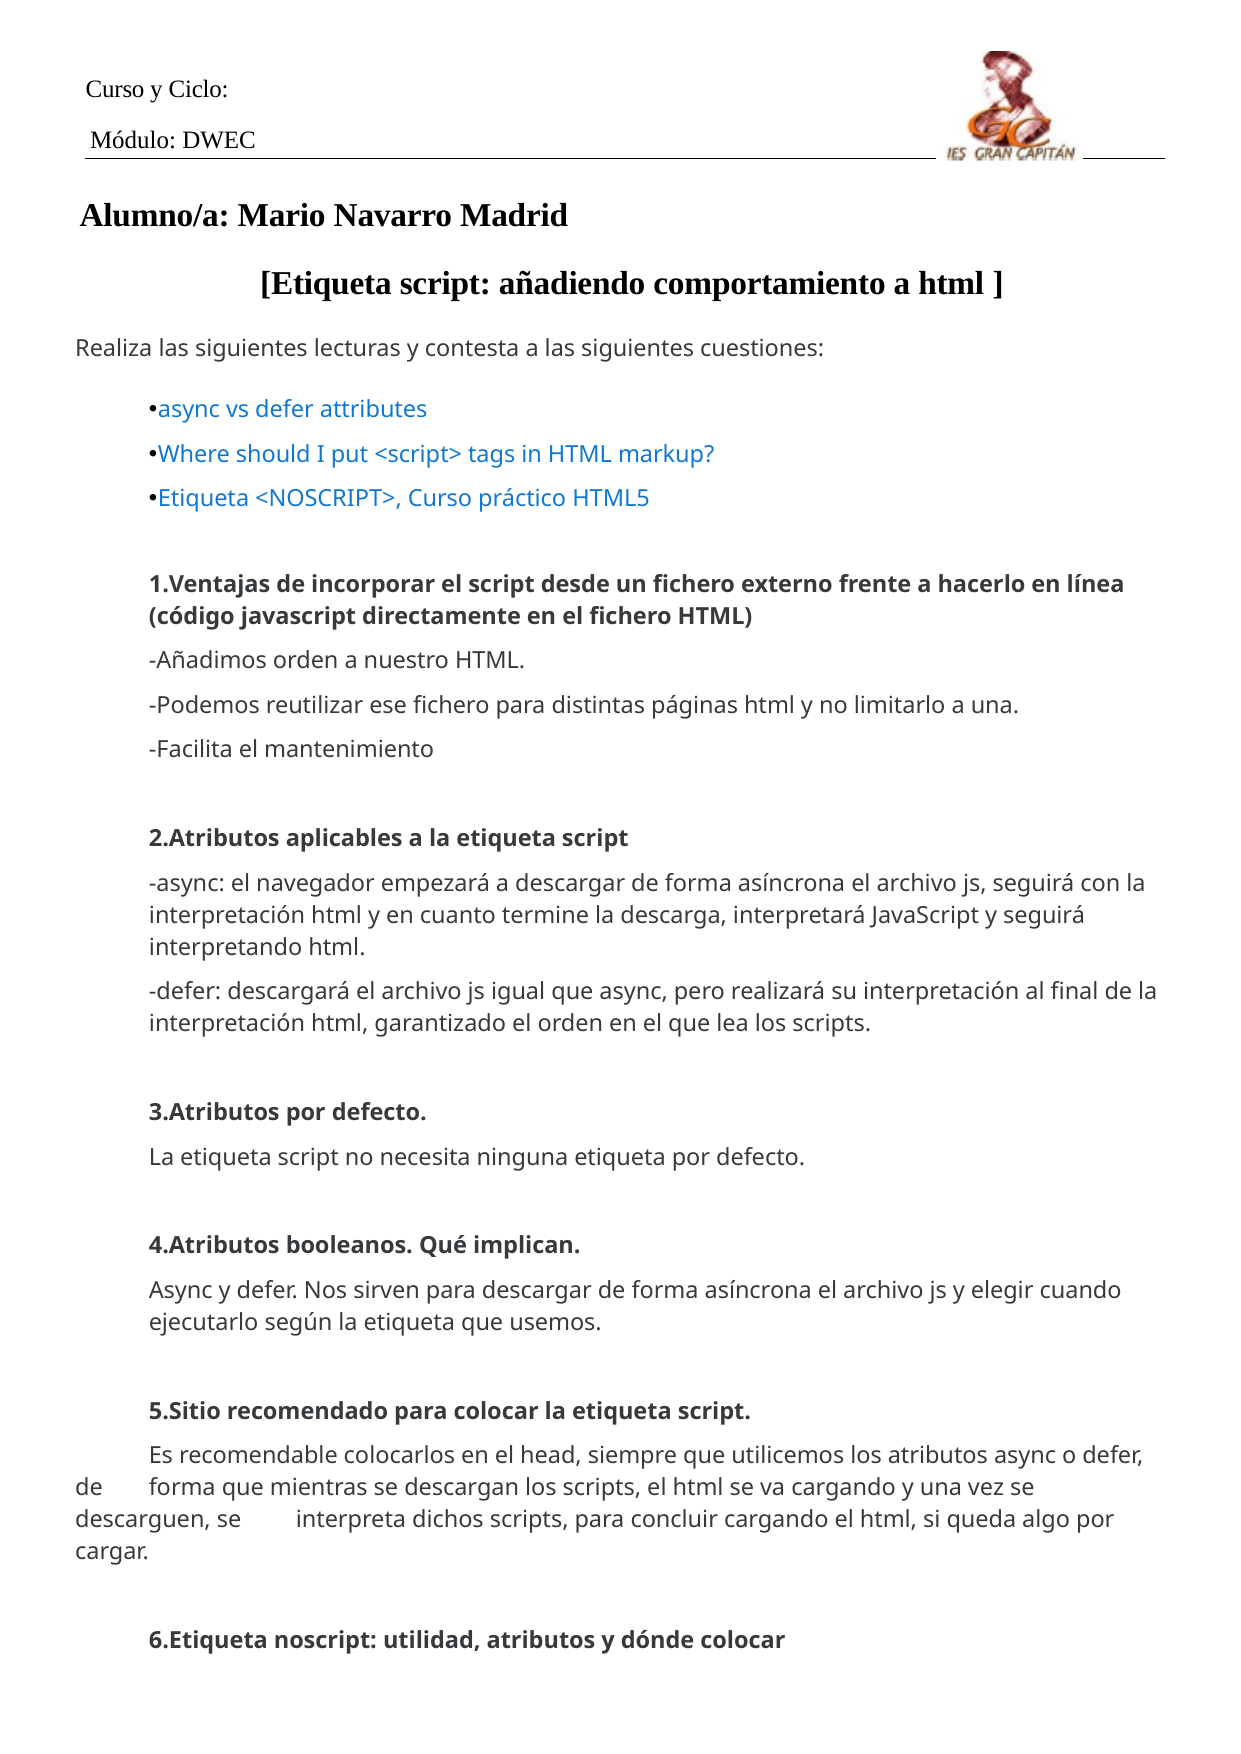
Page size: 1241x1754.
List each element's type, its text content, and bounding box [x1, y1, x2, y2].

list -Añadimos orden a nuestro HTML. [75, 643, 1165, 676]
list -Facilita el mantenimiento [75, 732, 1165, 764]
text Async y defer. Nos sirven para descargar de forma asíncrona el archivo js y elegir cuando ejecutarlo según la etiqueta que usemos. [75, 1273, 1165, 1337]
list Atributos por defecto. [75, 1095, 1165, 1127]
text [Etiqueta script: añadiendo comportamiento a html ] [190, 263, 1073, 301]
list Etiqueta <NOSCRIPT>, Curso práctico HTML5 [75, 481, 1165, 513]
text Es recomendable colocarlos en el head, siempre que utilicemos los atributos async o defer, de forma que mientras se descargan los scripts, el html se va cargando y una vez se descarguen, se interpreta dichos scripts, para concluir cargando el html, si queda algo por cargar. [75, 1439, 1165, 1567]
text Alumno/a: Mario Navarro Madrid [79, 195, 1073, 234]
list Sitio recomendado para colocar la etiqueta script. [75, 1394, 1165, 1426]
text Realiza las siguientes lecturas y contesta a las siguientes cuestiones: [75, 331, 1165, 363]
list Atributos aplicables a la etiqueta script [75, 821, 1165, 853]
list -async: el navegador empezará a descargar de forma asíncrona el archivo js, seguirá con la interpretación html y en cuanto termine la descarga, interpretará JavaScript y seguirá interpretando html. [75, 866, 1165, 962]
text La etiqueta script no necesita ninguna etiqueta por defecto. [75, 1140, 1165, 1172]
list Ventajas de incorporar el script desde un fichero externo frente a hacerlo en línea (código javascript directamente en el fichero HTML) [75, 567, 1165, 631]
list Atributos booleanos. Qué implican. [75, 1229, 1165, 1261]
list async vs defer attributes [75, 392, 1165, 424]
list Where should I put <script> tags in HTML markup? [75, 437, 1165, 469]
list -defer: descargará el archivo js igual que async, pero realizará su interpretación al final de la interpretación html, garantizado el orden en el que lea los scripts. [75, 974, 1165, 1038]
list -Podemos reutilizar ese fichero para distintas páginas html y no limitarlo a una. [75, 688, 1165, 720]
list Etiqueta noscript: utilidad, atributos y dónde colocar [75, 1623, 1165, 1656]
